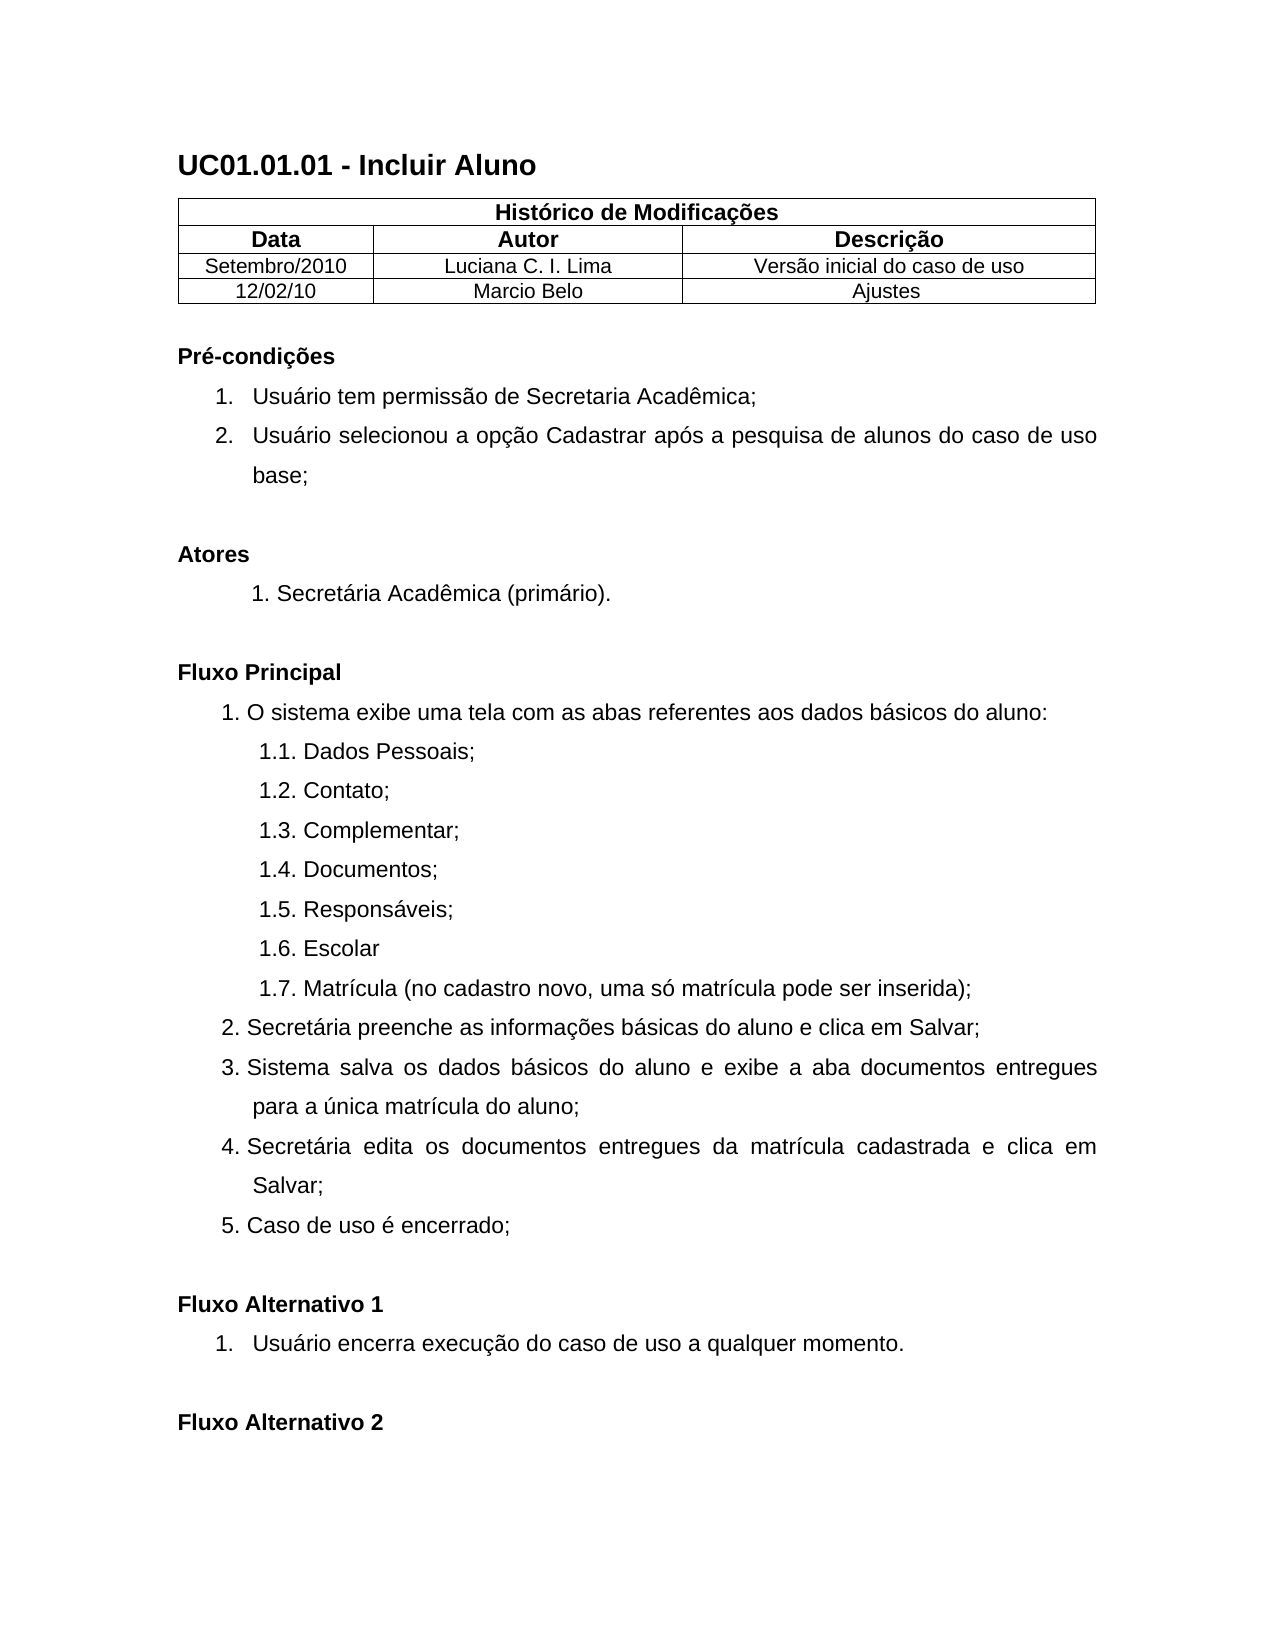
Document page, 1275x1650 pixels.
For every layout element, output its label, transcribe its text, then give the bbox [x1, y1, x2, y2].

table_cell Setembro/2010 [179, 254, 373, 278]
list Usuário tem permissão de Secretaria Acadêmica; [215, 383, 1098, 409]
table_cell Marcio Belo [374, 279, 682, 303]
text Pré-condições [177, 343, 1098, 369]
list Secretária preenche as informações básicas do aluno e clica em Salvar; [215, 1014, 1098, 1041]
text Fluxo Alternativo 2 [177, 1409, 1098, 1436]
table_cell Ajustes [683, 279, 1095, 303]
text Fluxo Alternativo 1 [177, 1291, 1098, 1317]
list Usuário selecionou a opção Cadastrar após a pesquisa de alunos do caso de uso base; [215, 422, 1098, 488]
list Secretária edita os documentos entregues da matrícula cadastrada e clica em Salvar; [215, 1133, 1098, 1199]
table_cell Descrição [683, 226, 1095, 253]
text Atores [177, 541, 1098, 567]
list Complementar; [252, 817, 1098, 843]
text Fluxo Principal [177, 659, 1098, 685]
list Matrícula (no cadastro novo, uma só matrícula pode ser inserida); [252, 975, 1098, 1001]
list Documentos; [252, 856, 1098, 883]
table_cell 02/12/10 [179, 279, 373, 303]
list Contato; [252, 777, 1098, 804]
list O sistema exibe uma tela com as abas referentes aos dados básicos do aluno: [215, 698, 1098, 725]
list Sistema salva os dados básicos do aluno e exibe a aba documentos entregues para a única matrícula do aluno; [215, 1054, 1098, 1120]
table_cell Luciana C. I. Lima [374, 254, 682, 278]
list Usuário encerra execução do caso de uso a qualquer momento. [215, 1330, 1098, 1357]
table_cell Data [179, 226, 373, 253]
list Secretária Acadêmica (primário). [251, 580, 1098, 606]
list Caso de uso é encerrado; [215, 1212, 1098, 1238]
text UC01.01.01 - Incluir Aluno [177, 148, 1098, 181]
table_header Histórico de Modificações [179, 199, 1095, 225]
list Escolar [252, 935, 1098, 962]
list Responsáveis; [252, 896, 1098, 922]
table_cell Autor [374, 226, 682, 253]
table_cell Versão inicial do caso de uso [683, 254, 1095, 278]
list Dados Pessoais; [252, 738, 1098, 764]
